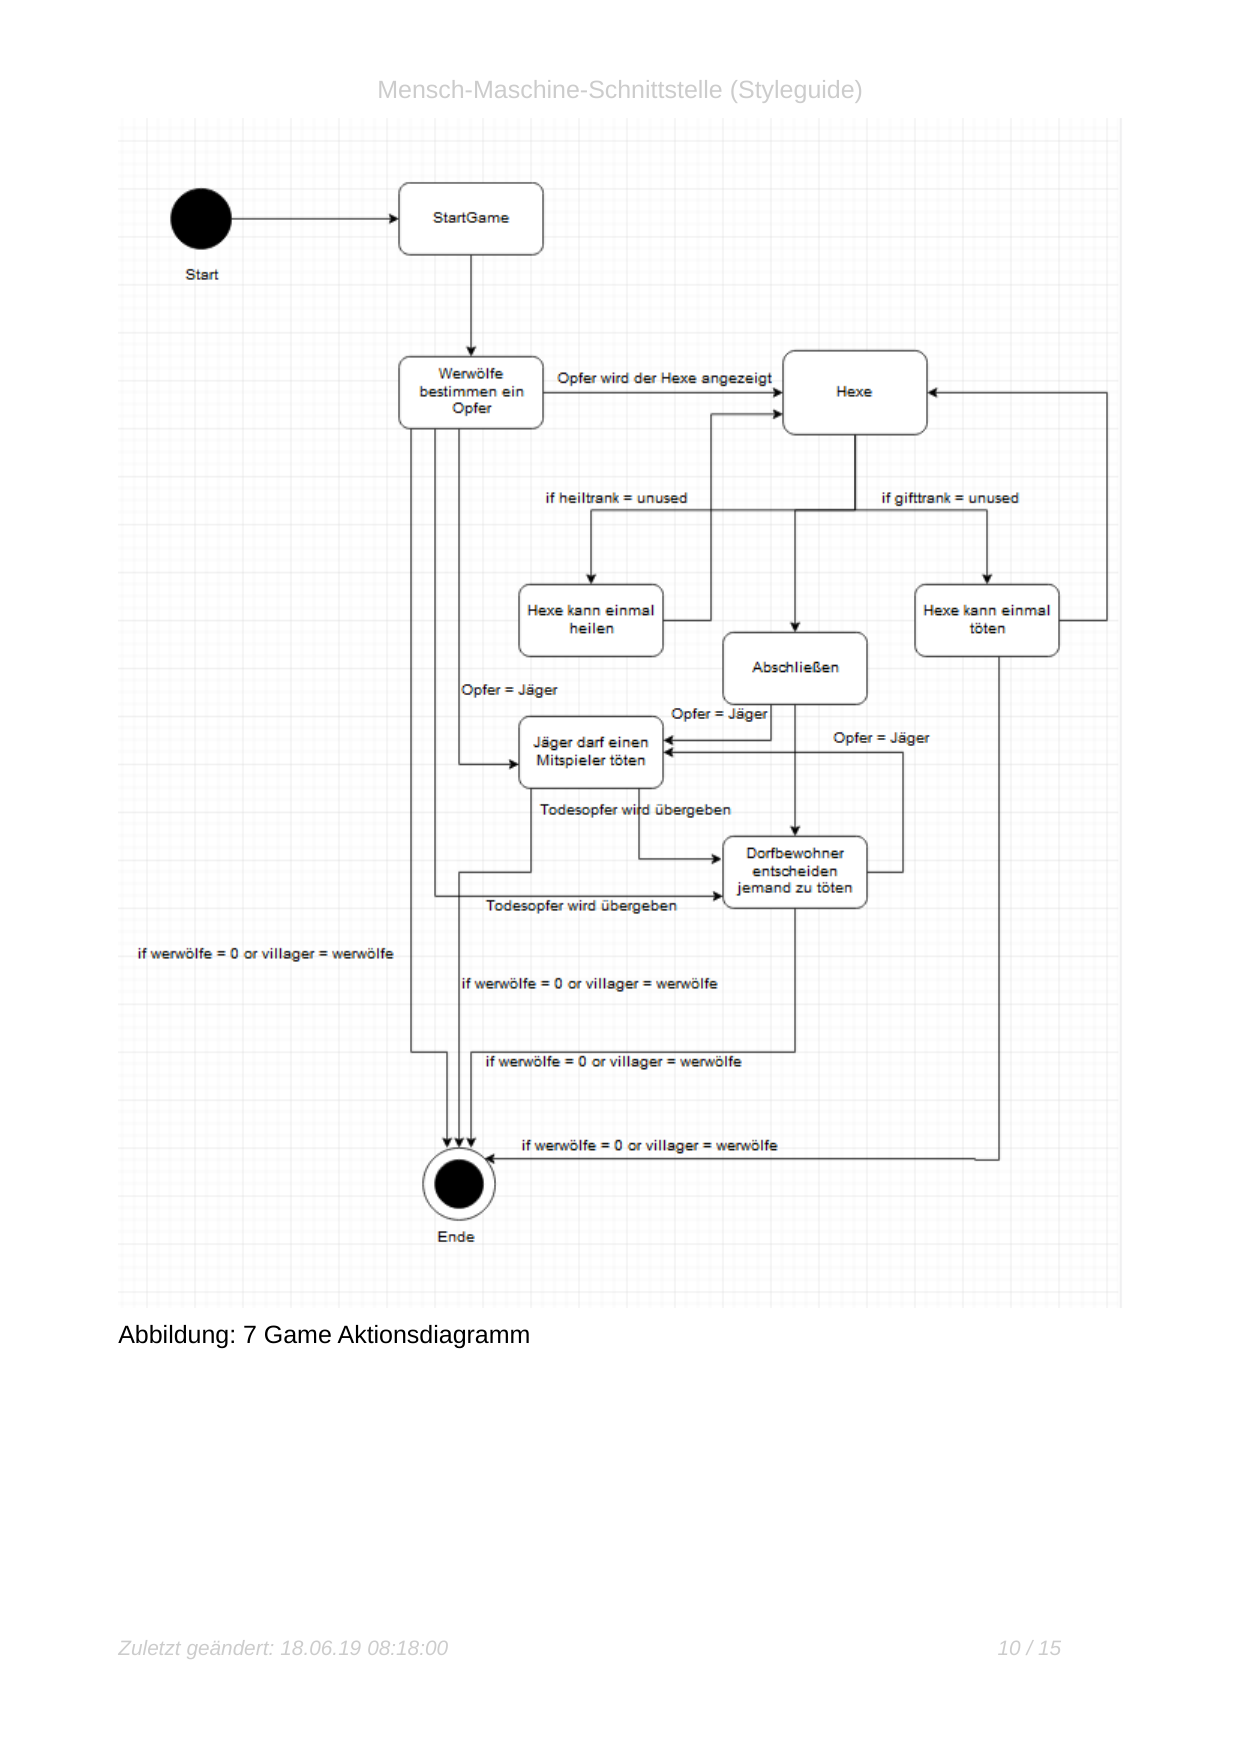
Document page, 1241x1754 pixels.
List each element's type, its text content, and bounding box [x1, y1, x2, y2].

text Abbildung: 7 Game Aktionsdiagramm [118, 1320, 1122, 1349]
